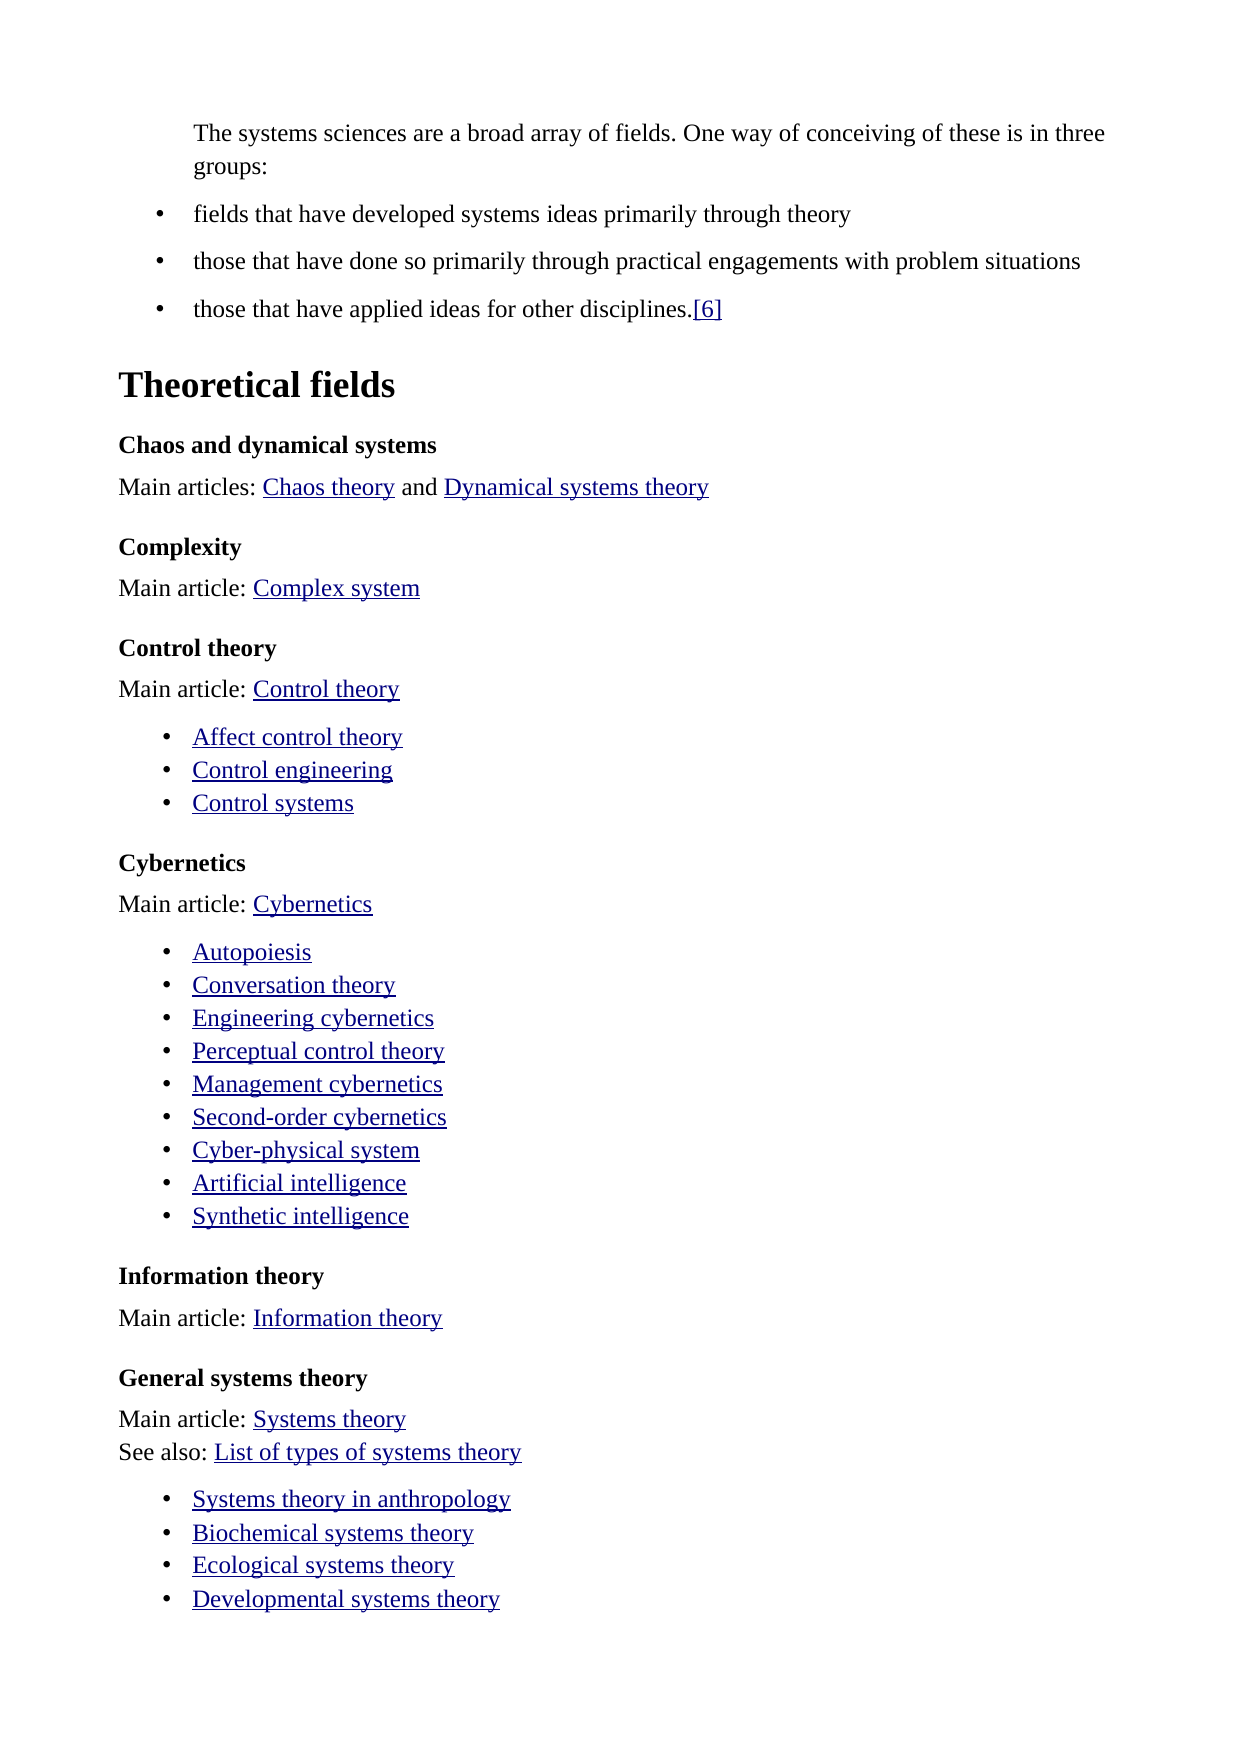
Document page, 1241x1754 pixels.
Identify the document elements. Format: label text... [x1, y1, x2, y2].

subtitle Cybernetics [118, 848, 1122, 877]
list Control engineering [162, 755, 1122, 784]
list The systems sciences are a broad array of fields. One way of conceiving of these is in three groups: [156, 118, 1122, 180]
list Biochemical systems theory [162, 1518, 1122, 1546]
subtitle Chaos and dynamical systems [118, 431, 1122, 459]
list Conversation theory [162, 970, 1122, 999]
text Main article: Information theory [118, 1303, 1122, 1331]
list Management cybernetics [162, 1069, 1122, 1098]
list Artificial intelligence [162, 1168, 1122, 1197]
list Ecological systems theory [162, 1551, 1122, 1579]
text Main article: Control theory [118, 674, 1122, 703]
subtitle Control theory [118, 633, 1122, 662]
subtitle Theoretical fields [118, 362, 1122, 406]
list those that have done so primarily through practical engagements with problem situations [156, 246, 1122, 275]
text Main article: Complex system [118, 573, 1122, 602]
list Engineering cybernetics [162, 1003, 1122, 1032]
list fields that have developed systems ideas primarily through theory [156, 199, 1122, 227]
list those that have applied ideas for other disciplines.[6] [156, 294, 1122, 323]
list Perceptual control theory [162, 1036, 1122, 1065]
list Systems theory in anthropology [162, 1484, 1122, 1513]
text Main article: Cybernetics [118, 889, 1122, 918]
list Control systems [162, 788, 1122, 817]
list Affect control theory [162, 722, 1122, 751]
subtitle Complexity [118, 532, 1122, 561]
text Main article: Systems theory [118, 1404, 1122, 1433]
text Main articles: Chaos theory and Dynamical systems theory [118, 472, 1122, 501]
subtitle Information theory [118, 1261, 1122, 1290]
list Developmental systems theory [162, 1584, 1122, 1612]
subtitle General systems theory [118, 1363, 1122, 1391]
list Autopoiesis [162, 937, 1122, 966]
list Cyber-physical system [162, 1135, 1122, 1164]
text See also: List of types of systems theory [118, 1437, 1122, 1466]
list Second-order cybernetics [162, 1102, 1122, 1131]
list Synthetic intelligence [162, 1201, 1122, 1230]
